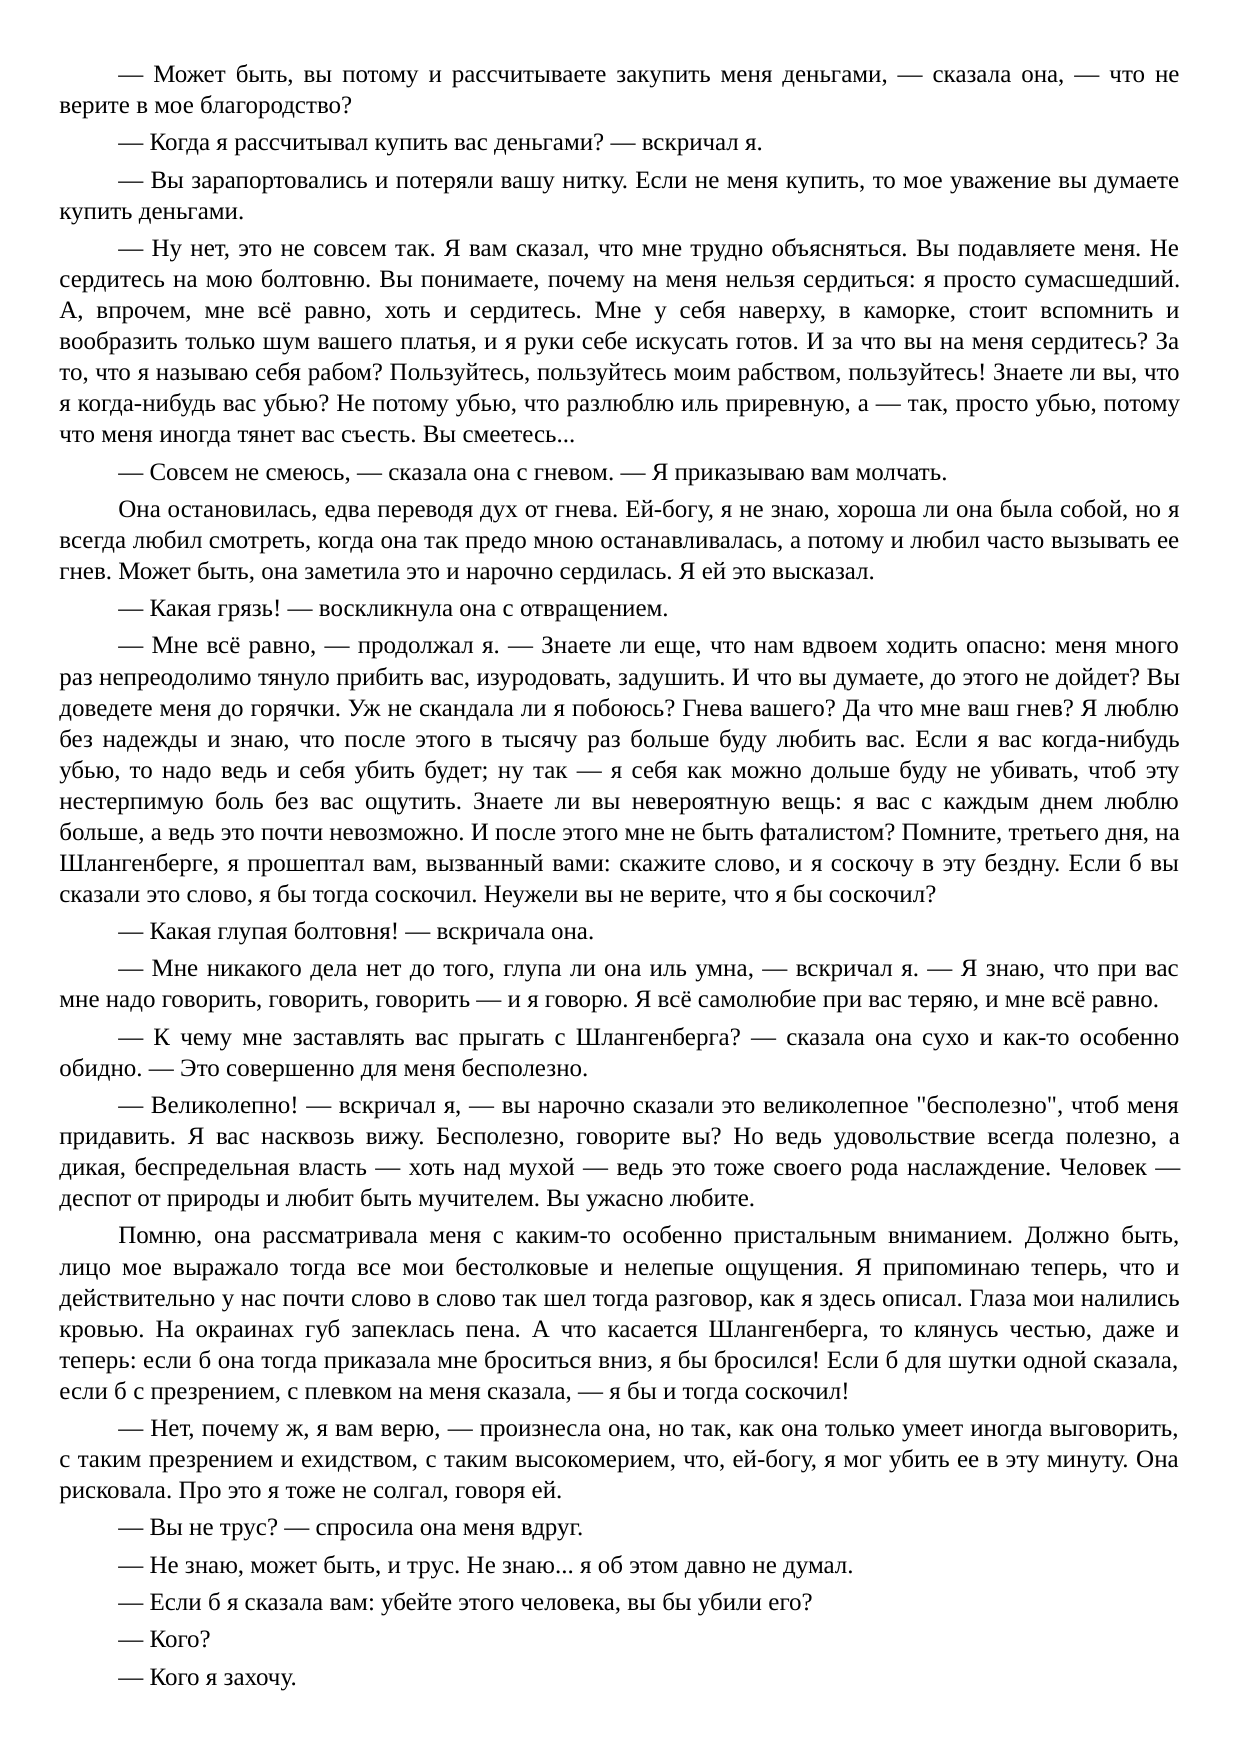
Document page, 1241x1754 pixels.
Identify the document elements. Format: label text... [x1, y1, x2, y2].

text — Кого я захочу. [59, 1662, 1181, 1690]
text — Может быть, вы потому и рассчитываете закупить меня деньгами, — сказала она, — что не верите в мое благородство? [59, 59, 1181, 119]
text — Вы не трус? — спросила она меня вдруг. [59, 1512, 1181, 1541]
text — Мне никакого дела нет до того, глупа ли она иль умна, — вскричал я. — Я знаю, что при вас мне надо говорить, говорить, говорить — и я говорю. Я всё самолюбие при вас теряю, и мне всё равно. [59, 953, 1181, 1013]
text Она остановилась, едва переводя дух от гнева. Ей-богу, я не знаю, хороша ли она была собой, но я всегда любил смотреть, когда она так предо мною останавливалась, а потому и любил часто вызывать ее гнев. Может быть, она заметила это и нарочно сердилась. Я ей это высказал. [59, 494, 1181, 585]
text — Ну нет, это не совсем так. Я вам сказал, что мне трудно объясняться. Вы подавляете меня. Не сердитесь на мою болтовню. Вы понимаете, почему на меня нельзя сердиться: я просто сумасшедший. А, впрочем, мне всё равно, хоть и сердитесь. Мне у себя наверху, в каморке, стоит вспомнить и вообразить только шум вашего платья, и я руки себе искусать готов. И за что вы на меня сердитесь? За то, что я называю себя рабом? Пользуйтесь, пользуйтесь моим рабством, пользуйтесь! Знаете ли вы, что я когда-нибудь вас убью? Не потому убью, что разлюблю иль приревную, а — так, просто убью, потому что меня иногда тянет вас съесть. Вы смеетесь... [59, 233, 1181, 448]
text — Не знаю, может быть, и трус. Не знаю... я об этом давно не думал. [59, 1550, 1181, 1578]
text — Кого? [59, 1624, 1181, 1653]
text Помню, она рассматривала меня с каким-то особенно пристальным вниманием. Должно быть, лицо мое выражало тогда все мои бестолковые и нелепые ощущения. Я припоминаю теперь, что и действительно у нас почти слово в слово так шел тогда разговор, как я здесь описал. Глаза мои налились кровью. На окраинах губ запеклась пена. А что касается Шлангенберга, то клянусь честью, даже и теперь: если б она тогда приказала мне броситься вниз, я бы бросился! Если б для шутки одной сказала, если б с презрением, с плевком на меня сказала, — я бы и тогда соскочил! [59, 1221, 1181, 1404]
text — К чему мне заставлять вас прыгать с Шлангенберга? — сказала она сухо и как-то особенно обидно. — Это совершенно для меня бесполезно. [59, 1022, 1181, 1082]
text — Если б я сказала вам: убейте этого человека, вы бы убили его? [59, 1587, 1181, 1616]
text — Совсем не смеюсь, — сказала она с гневом. — Я приказываю вам молчать. [59, 457, 1181, 485]
text — Какая грязь! — воскликнула она с отвращением. [59, 593, 1181, 622]
text — Нет, почему ж, я вам верю, — произнесла она, но так, как она только умеет иногда выговорить, с таким презрением и ехидством, с таким высокомерием, что, ей-богу, я мог убить ее в эту минуту. Она рисковала. Про это я тоже не солгал, говоря ей. [59, 1413, 1181, 1504]
text — Какая глупая болтовня! — вскричала она. [59, 916, 1181, 945]
text — Когда я рассчитывал купить вас деньгами? — вскричал я. [59, 127, 1181, 156]
text — Мне всё равно, — продолжал я. — Знаете ли еще, что нам вдвоем ходить опасно: меня много раз непреодолимо тянуло прибить вас, изуродовать, задушить. И что вы думаете, до этого не дойдет? Вы доведете меня до горячки. Уж не скандала ли я побоюсь? Гнева вашего? Да что мне ваш гнев? Я люблю без надежды и знаю, что после этого в тысячу раз больше буду любить вас. Если я вас когда-нибудь убью, то надо ведь и себя убить будет; ну так — я себя как можно дольше буду не убивать, чтоб эту нестерпимую боль без вас ощутить. Знаете ли вы невероятную вещь: я вас с каждым днем люблю больше, а ведь это почти невозможно. И после этого мне не быть фаталистом? Помните, третьего дня, на Шлангенберге, я прошептал вам, вызванный вами: скажите слово, и я соскочу в эту бездну. Если б вы сказали это слово, я бы тогда соскочил. Неужели вы не верите, что я бы соскочил? [59, 631, 1181, 908]
text — Великолепно! — вскричал я, — вы нарочно сказали это великолепное "бесполезно", чтоб меня придавить. Я вас насквозь вижу. Бесполезно, говорите вы? Но ведь удовольствие всегда полезно, а дикая, беспредельная власть — хоть над мухой — ведь это тоже своего рода наслаждение. Человек — деспот от природы и любит быть мучителем. Вы ужасно любите. [59, 1090, 1181, 1212]
text — Вы зарапортовались и потеряли вашу нитку. Если не меня купить, то мое уважение вы думаете купить деньгами. [59, 165, 1181, 224]
